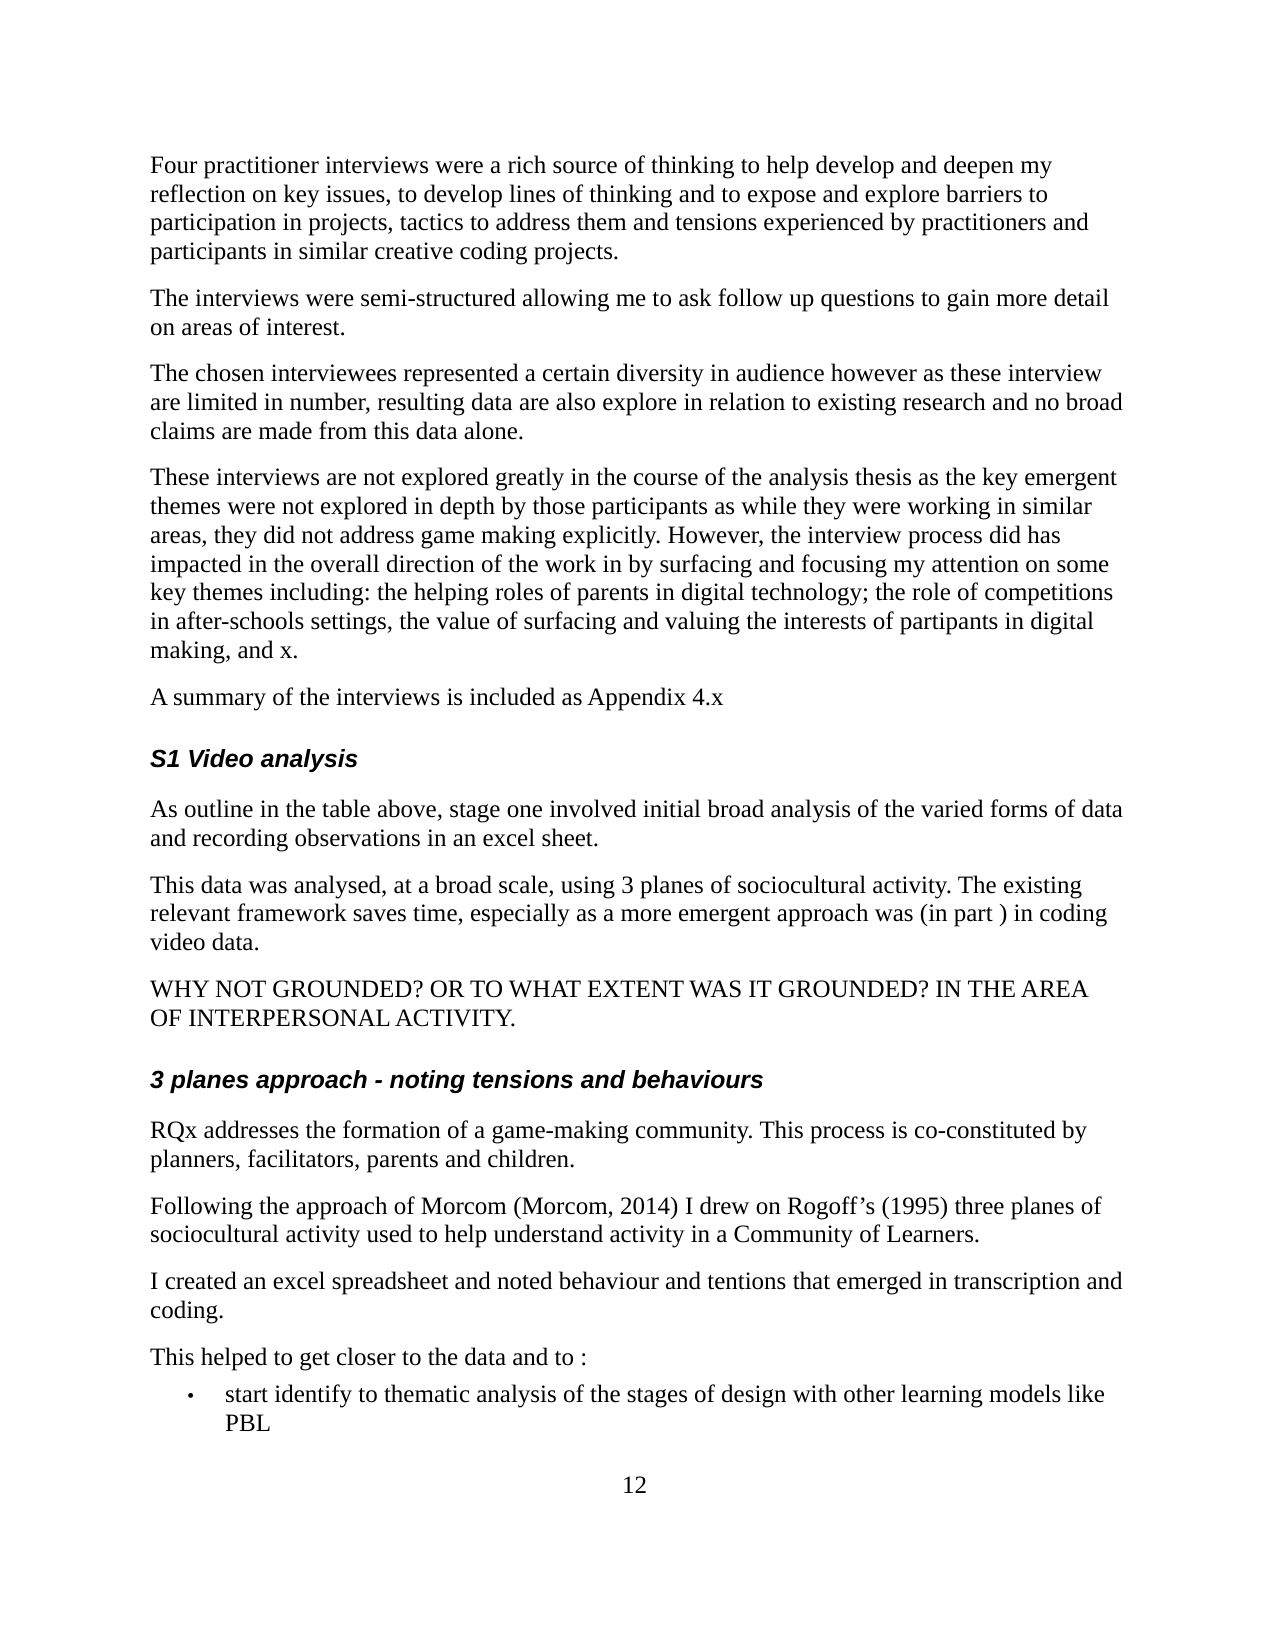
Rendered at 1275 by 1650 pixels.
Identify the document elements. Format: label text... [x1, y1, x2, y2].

text RQx addresses the formation of a game-making community. This process is co-constituted by planners, facilitators, parents and children. [150, 1115, 1125, 1173]
text This data was analysed, at a broad scale, using 3 planes of sociocultural activity. The existing relevant framework saves time, especially as a more emergent approach was (in part ) in coding video data. [150, 870, 1125, 956]
subtitle S1 Video analysis [150, 744, 1125, 773]
text I created an excel spreadsheet and noted behaviour and tentions that emerged in transcription and coding. [150, 1266, 1125, 1324]
text As outline in the table above, stage one involved initial broad analysis of the varied forms of data and recording observations in an excel sheet. [150, 794, 1125, 852]
subtitle 3 planes approach - noting tensions and behaviours [150, 1065, 1125, 1094]
text The interviews were semi-structured allowing me to ask follow up questions to gain more detail on areas of interest. [150, 283, 1125, 340]
text WHY NOT GROUNDED? OR TO WHAT EXTENT WAS IT GROUNDED? IN THE AREA OF INTERPERSONAL ACTIVITY. [150, 974, 1125, 1031]
text Following the approach of Morcom (Morcom, 2014) I drew on Rogoff’s (1995) three planes of sociocultural activity used to help understand activity in a Community of Learners. [150, 1191, 1125, 1248]
text Four practitioner interviews were a rich source of thinking to help develop and deepen my reflection on key issues, to develop lines of thinking and to expose and explore barriers to participation in projects, tactics to address them and tensions experienced by practitioners and participants in similar creative coding projects. [150, 150, 1125, 265]
text A summary of the interviews is included as Appendix 4.x [150, 682, 1125, 710]
text These interviews are not explored greatly in the course of the analysis thesis as the key emergent themes were not explored in depth by those participants as while they were working in similar areas, they did not address game making explicitly. However, the interview process did has impacted in the overall direction of the work in by surfacing and focusing my attention on some key themes including: the helping roles of parents in digital technology; the role of competitions in after-schools settings, the value of surfacing and valuing the interests of partipants in digital making, and x. [150, 462, 1125, 664]
list start identify to thematic analysis of the stages of design with other learning models like PBL [187, 1379, 1125, 1437]
text This helped to get closer to the data and to : [150, 1342, 1125, 1370]
text The chosen interviewees represented a certain diversity in audience however as these interview are limited in number, resulting data are also explore in relation to existing research and no broad claims are made from this data alone. [150, 358, 1125, 444]
